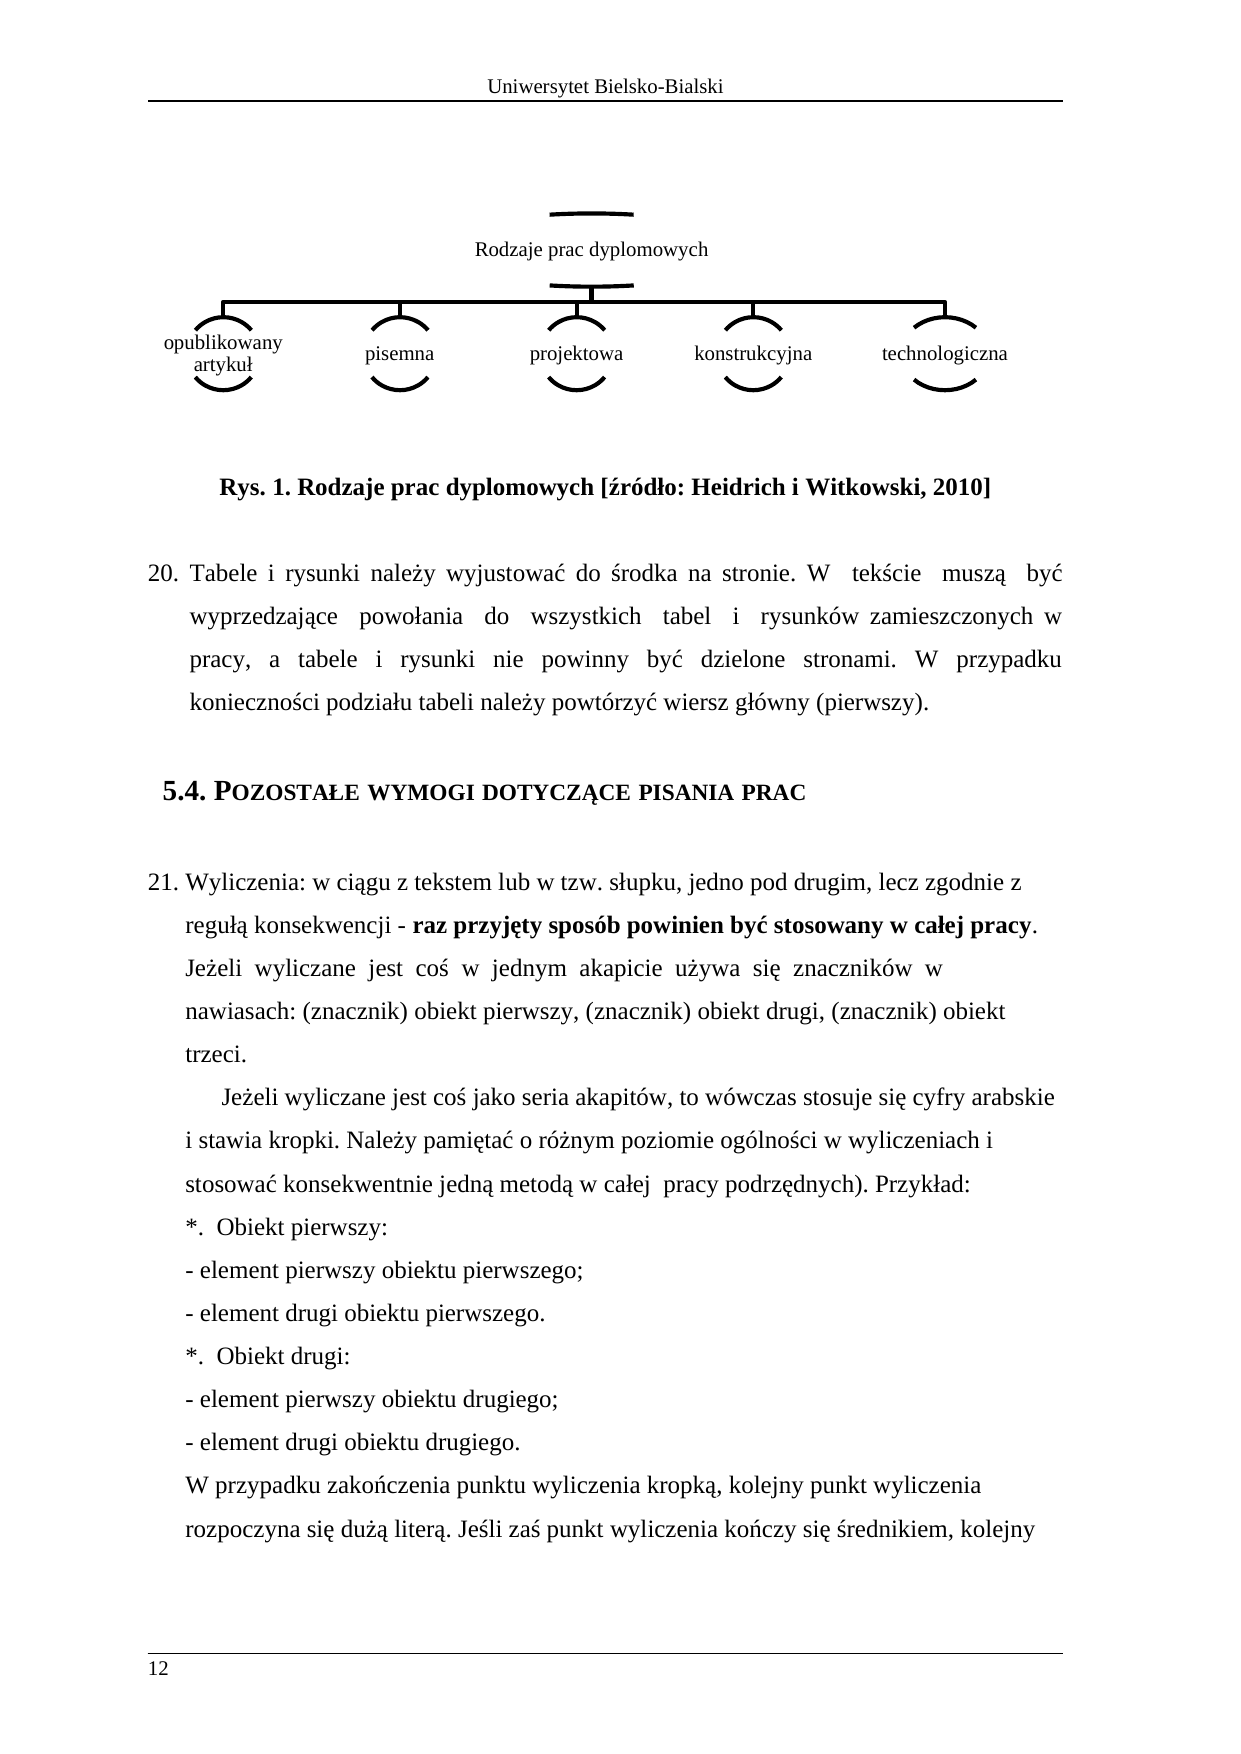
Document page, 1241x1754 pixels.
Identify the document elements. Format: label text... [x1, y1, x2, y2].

list W przypadku zakończenia punktu wyliczenia kropką, kolejny punkt wyliczenia rozpoczyna się dużą literą. Jeśli zaś punkt wyliczenia kończy się średnikiem, kolejny [185, 1471, 1063, 1542]
list - element pierwszy obiektu drugiego; [185, 1384, 1063, 1413]
list *. Obiekt pierwszy: [185, 1212, 1063, 1241]
list Tabele i rysunki należy wyjustować do środka na stronie. W tekście muszą być wyprzedzające powołania do wszystkich tabel i rysunków zamieszczonych w pracy, a tabele i rysunki nie powinny być dzielone stronami. W przypadku konieczności podziału tabeli należy powtórzyć wiersz główny (pierwszy). [148, 558, 1063, 716]
list - element pierwszy obiektu pierwszego; [185, 1255, 1063, 1284]
text Rys. 1. Rodzaje prac dyplomowych [źródło: Heidrich i Witkowski, 2010] [148, 472, 1063, 500]
subtitle 5.4. Pozostałe wymogi dotyczące pisania prac [162, 773, 1063, 807]
list *. Obiekt drugi: [185, 1341, 1063, 1370]
list Jeżeli wyliczane jest coś w jednym akapicie używa się znaczników w nawiasach: (znacznik) obiekt pierwszy, (znacznik) obiekt drugi, (znacznik) obiekt trzeci. Jeżeli wyliczane jest coś jako seria akapitów, to wówczas stosuje się cyfry arabskie i stawia kropki. Należy pamiętać o różnym poziomie ogólności w wyliczeniach i stosować konsekwentnie jedną metodą w całej pracy podrzędnych). Przykład: [185, 953, 1063, 1197]
list - element drugi obiektu pierwszego. [185, 1298, 1063, 1327]
list Wyliczenia: w ciągu z tekstem lub w tzw. słupku, jedno pod drugim, lecz zgodnie z regułą konsekwencji - raz przyjęty sposób powinien być stosowany w całej pracy. [148, 867, 1063, 939]
list - element drugi obiektu drugiego. [185, 1427, 1063, 1456]
